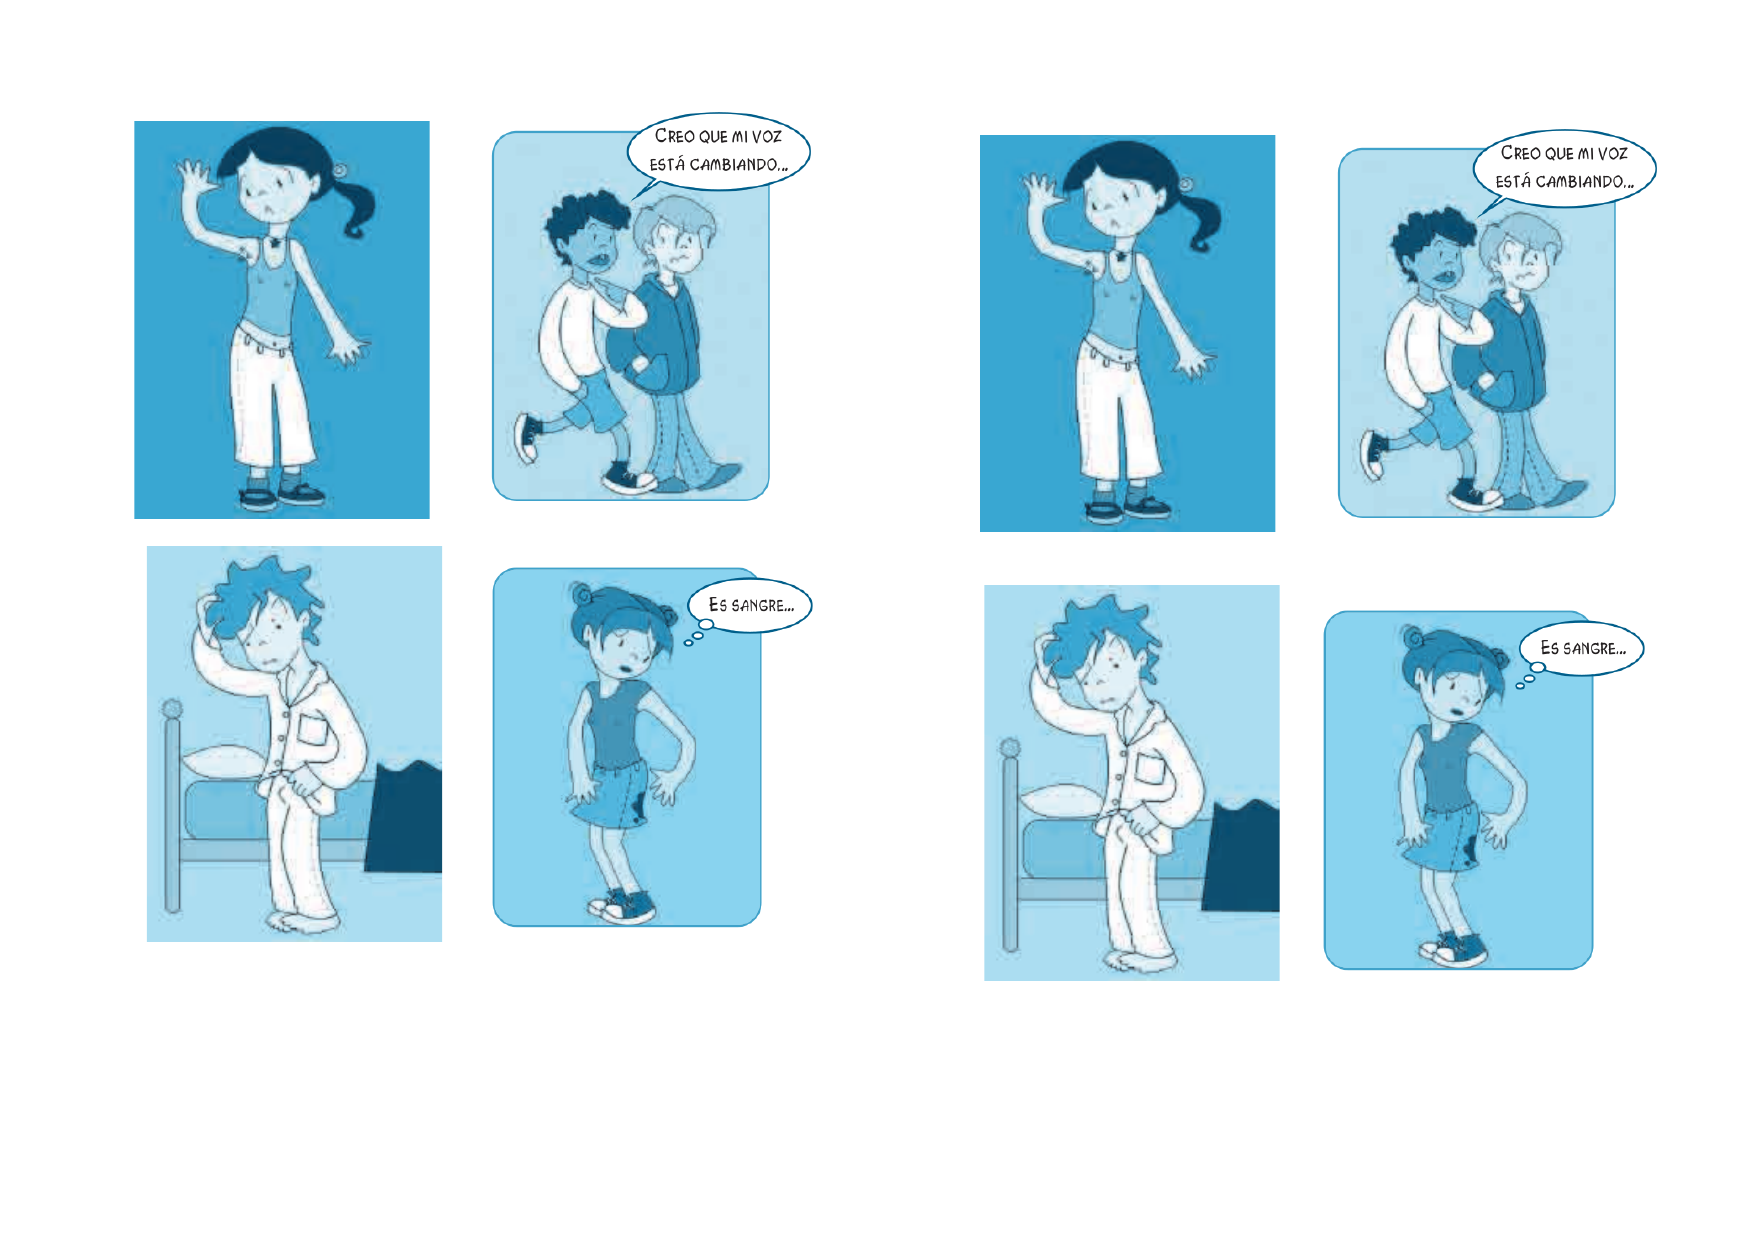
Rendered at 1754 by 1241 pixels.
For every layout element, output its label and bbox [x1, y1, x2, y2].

picture [146, 546, 443, 942]
picture [484, 93, 820, 515]
picture [1330, 110, 1667, 532]
picture [1304, 598, 1683, 988]
picture [473, 554, 852, 945]
picture [134, 121, 430, 519]
picture [984, 585, 1280, 981]
picture [980, 135, 1276, 532]
